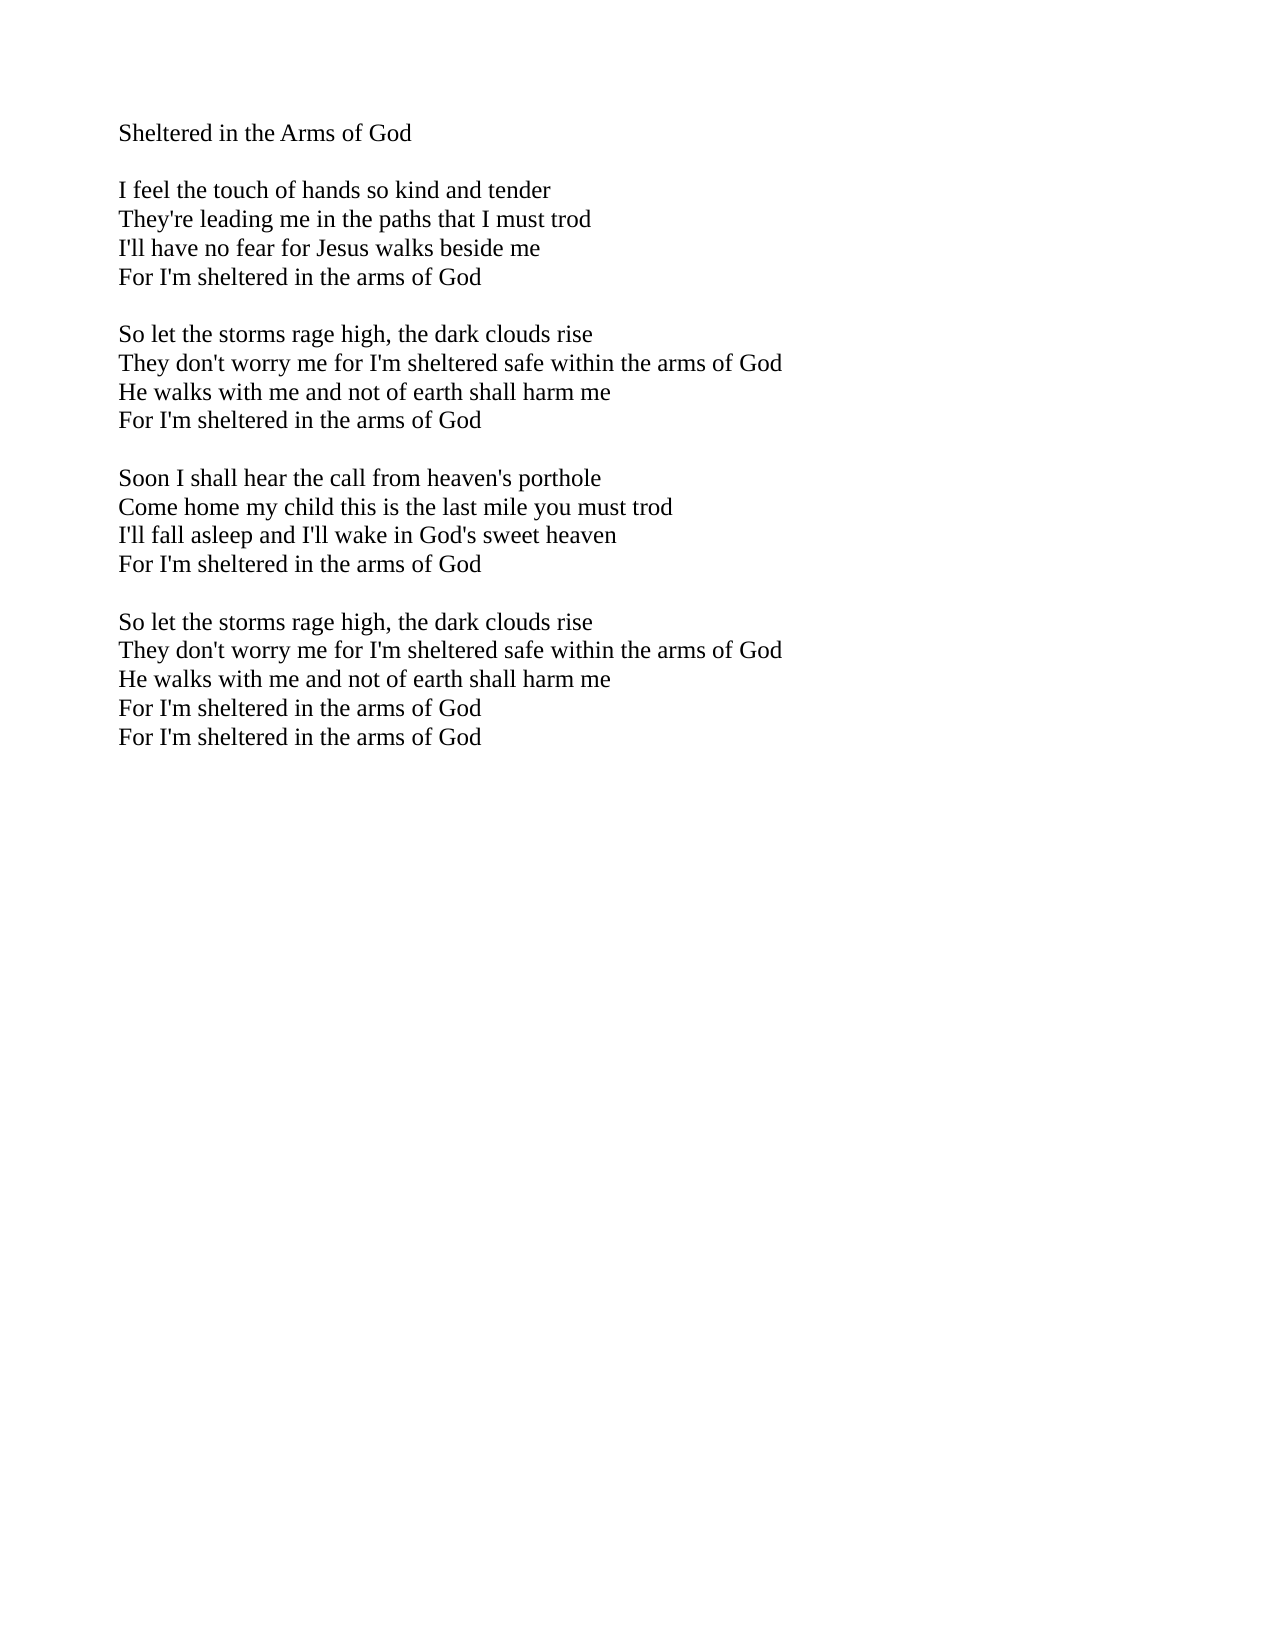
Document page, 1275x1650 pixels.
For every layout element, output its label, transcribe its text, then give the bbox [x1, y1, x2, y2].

text Sheltered in the Arms of God [118, 118, 1157, 147]
text They're leading me in the paths that I must trod [118, 204, 1157, 233]
text For I'm sheltered in the arms of God [118, 549, 1157, 578]
text For I'm sheltered in the arms of God [118, 693, 1157, 722]
text I'll have no fear for Jesus walks beside me [118, 233, 1157, 262]
text I'll fall asleep and I'll wake in God's sweet heaven [118, 521, 1157, 549]
text They don't worry me for I'm sheltered safe within the arms of God [118, 636, 1157, 664]
text For I'm sheltered in the arms of God [118, 722, 1157, 751]
text He walks with me and not of earth shall harm me [118, 664, 1157, 693]
text They don't worry me for I'm sheltered safe within the arms of God [118, 348, 1157, 377]
text Soon I shall hear the call from heaven's porthole [118, 463, 1157, 492]
text I feel the touch of hands so kind and tender [118, 176, 1157, 204]
text So let the storms rage high, the dark clouds rise [118, 319, 1157, 348]
text He walks with me and not of earth shall harm me [118, 377, 1157, 406]
text For I'm sheltered in the arms of God [118, 406, 1157, 434]
text For I'm sheltered in the arms of God [118, 262, 1157, 291]
text Come home my child this is the last mile you must trod [118, 492, 1157, 521]
text So let the storms rage high, the dark clouds rise [118, 607, 1157, 636]
